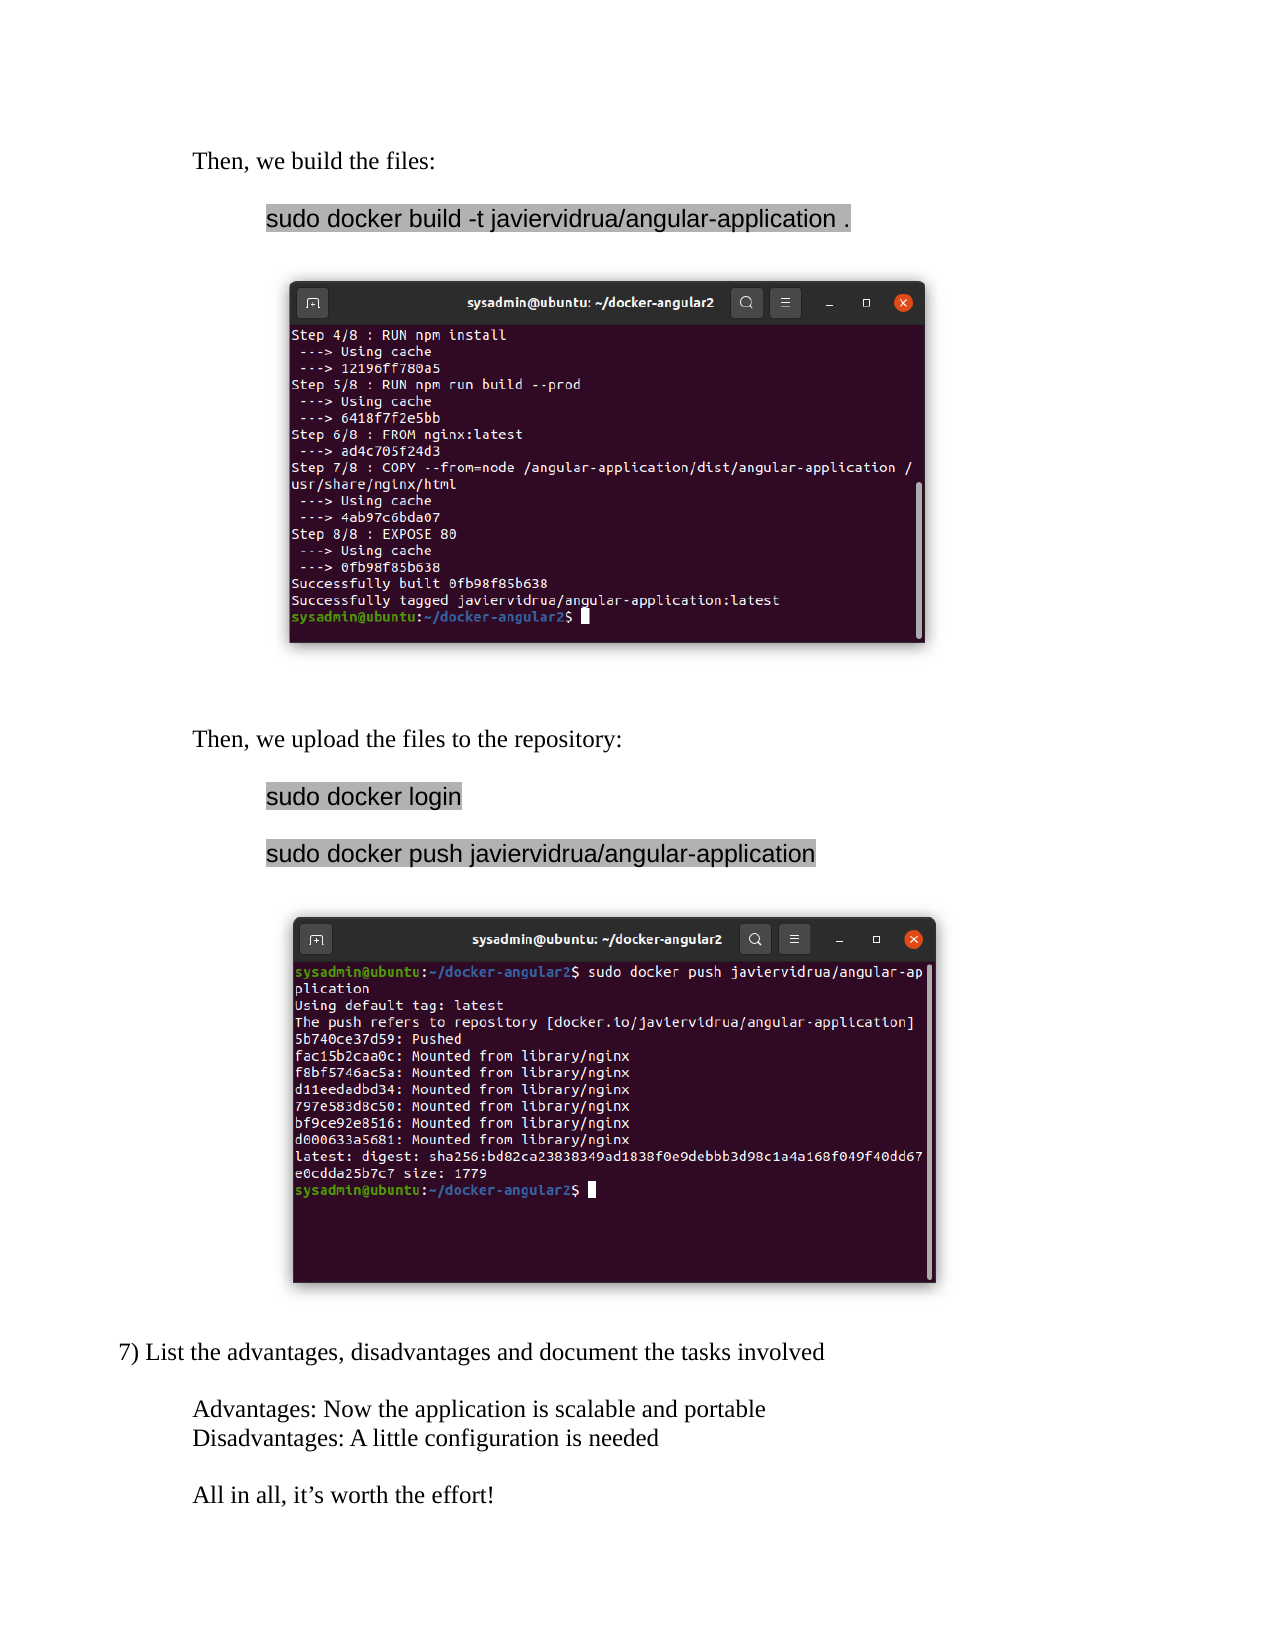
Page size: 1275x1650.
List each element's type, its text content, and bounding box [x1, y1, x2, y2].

text Advantages: Now the application is scalable and portable [192, 1394, 1157, 1423]
text sudo docker build -t javiervidrua/angular-application . [266, 203, 1157, 232]
text sudo docker push javiervidrua/angular-application [266, 839, 1157, 867]
picture [266, 260, 948, 668]
text sudo docker login [266, 782, 1157, 810]
text All in all, it’s worth the effort! [192, 1480, 1157, 1508]
picture [269, 896, 959, 1309]
text Then, we upload the files to the repository: [192, 724, 1157, 753]
text 7) List the advantages, disadvantages and document the tasks involved [118, 1337, 1157, 1366]
text Then, we build the files: [192, 146, 1157, 175]
text Disadvantages: A little configuration is needed [192, 1423, 1157, 1451]
